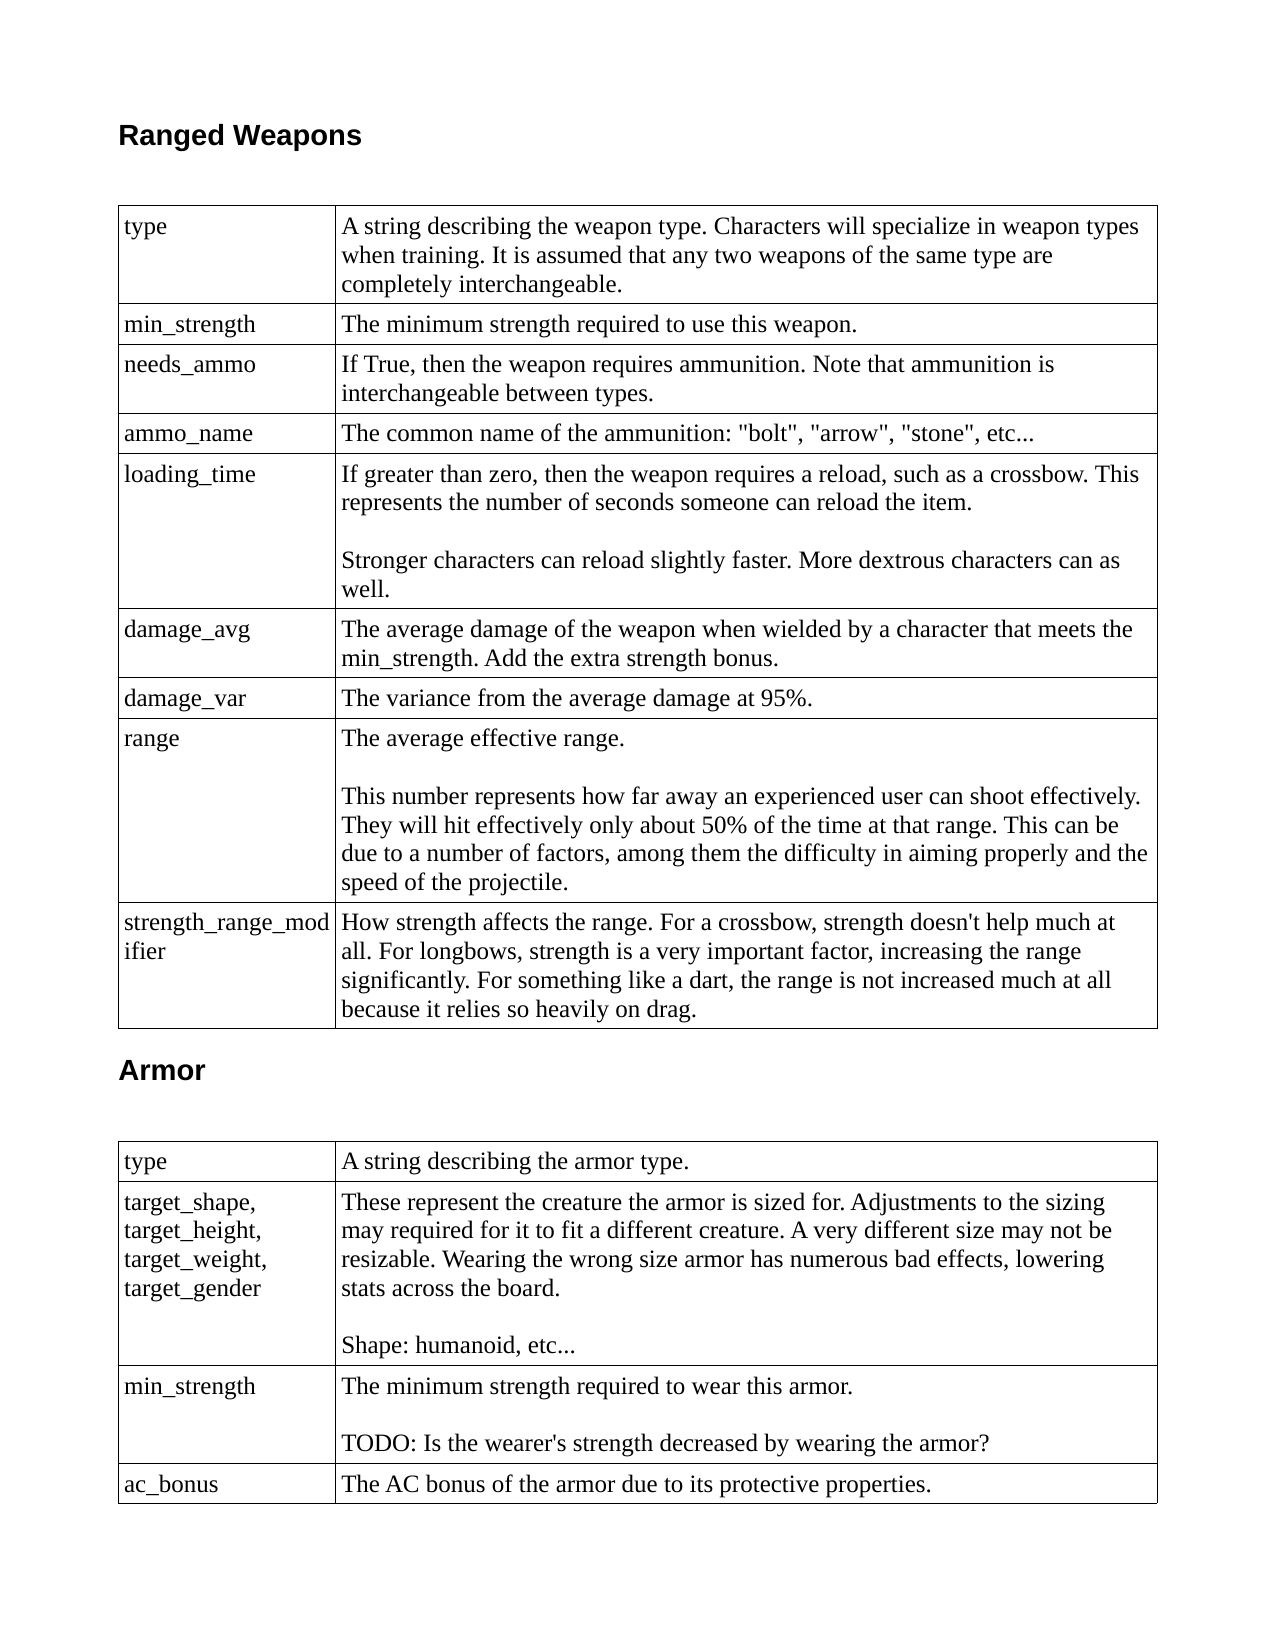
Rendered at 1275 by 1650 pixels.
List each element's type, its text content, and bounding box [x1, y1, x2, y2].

table_cell strength_range_modifier [119, 903, 335, 1028]
table_cell The minimum strength required to use this weapon. [336, 304, 1157, 343]
table_cell damage_var [119, 678, 335, 718]
table_cell needs_ammo [119, 345, 335, 413]
table_cell The average effective range. This number represents how far away an experienced user can shoot effectively. They will hit effectively only about 50% of the time at that range. This can be due to a number of factors, among them the difficulty in aiming properly and the speed of the projectile. [336, 719, 1157, 902]
subtitle Ranged Weapons [118, 118, 1157, 152]
table_cell If greater than zero, then the weapon requires a reload, such as a crossbow. This represents the number of seconds someone can reload the item. Stronger characters can reload slightly faster. More dextrous characters can as well. [336, 454, 1157, 608]
table_cell If True, then the weapon requires ammunition. Note that ammunition is interchangeable between types. [336, 345, 1157, 413]
table_cell ammo_name [119, 414, 335, 453]
table_header type [119, 206, 335, 303]
table_cell min_strength [119, 304, 335, 343]
table_cell How strength affects the range. For a crossbow, strength doesn't help much at all. For longbows, strength is a very important factor, increasing the range significantly. For something like a dart, the range is not increased much at all because it relies so heavily on drag. [336, 903, 1157, 1028]
table_cell loading_time [119, 454, 335, 608]
table_cell min_strength [119, 1366, 335, 1463]
table_header A string describing the weapon type. Characters will specialize in weapon types when training. It is assumed that any two weapons of the same type are completely interchangeable. [336, 206, 1157, 303]
table_cell The variance from the average damage at 95%. [336, 678, 1157, 718]
table_header A string describing the armor type. [336, 1142, 1157, 1181]
table_cell The AC bonus of the armor due to its protective properties. [336, 1464, 1157, 1503]
table_cell The average damage of the weapon when wielded by a character that meets the min_strength. Add the extra strength bonus. [336, 609, 1157, 677]
table_cell damage_avg [119, 609, 335, 677]
table_cell ac_bonus [119, 1464, 335, 1503]
table_header type [119, 1142, 335, 1181]
table_cell target_shape, target_height, target_weight, target_gender [119, 1182, 335, 1365]
table_cell range [119, 719, 335, 902]
table_cell The common name of the ammunition: "bolt", "arrow", "stone", etc... [336, 414, 1157, 453]
subtitle Armor [118, 1053, 1157, 1087]
table_cell These represent the creature the armor is sized for. Adjustments to the sizing may required for it to fit a different creature. A very different size may not be resizable. Wearing the wrong size armor has numerous bad effects, lowering stats across the board. Shape: humanoid, etc... [336, 1182, 1157, 1365]
table_cell The minimum strength required to wear this armor. TODO: Is the wearer's strength decreased by wearing the armor? [336, 1366, 1157, 1463]
